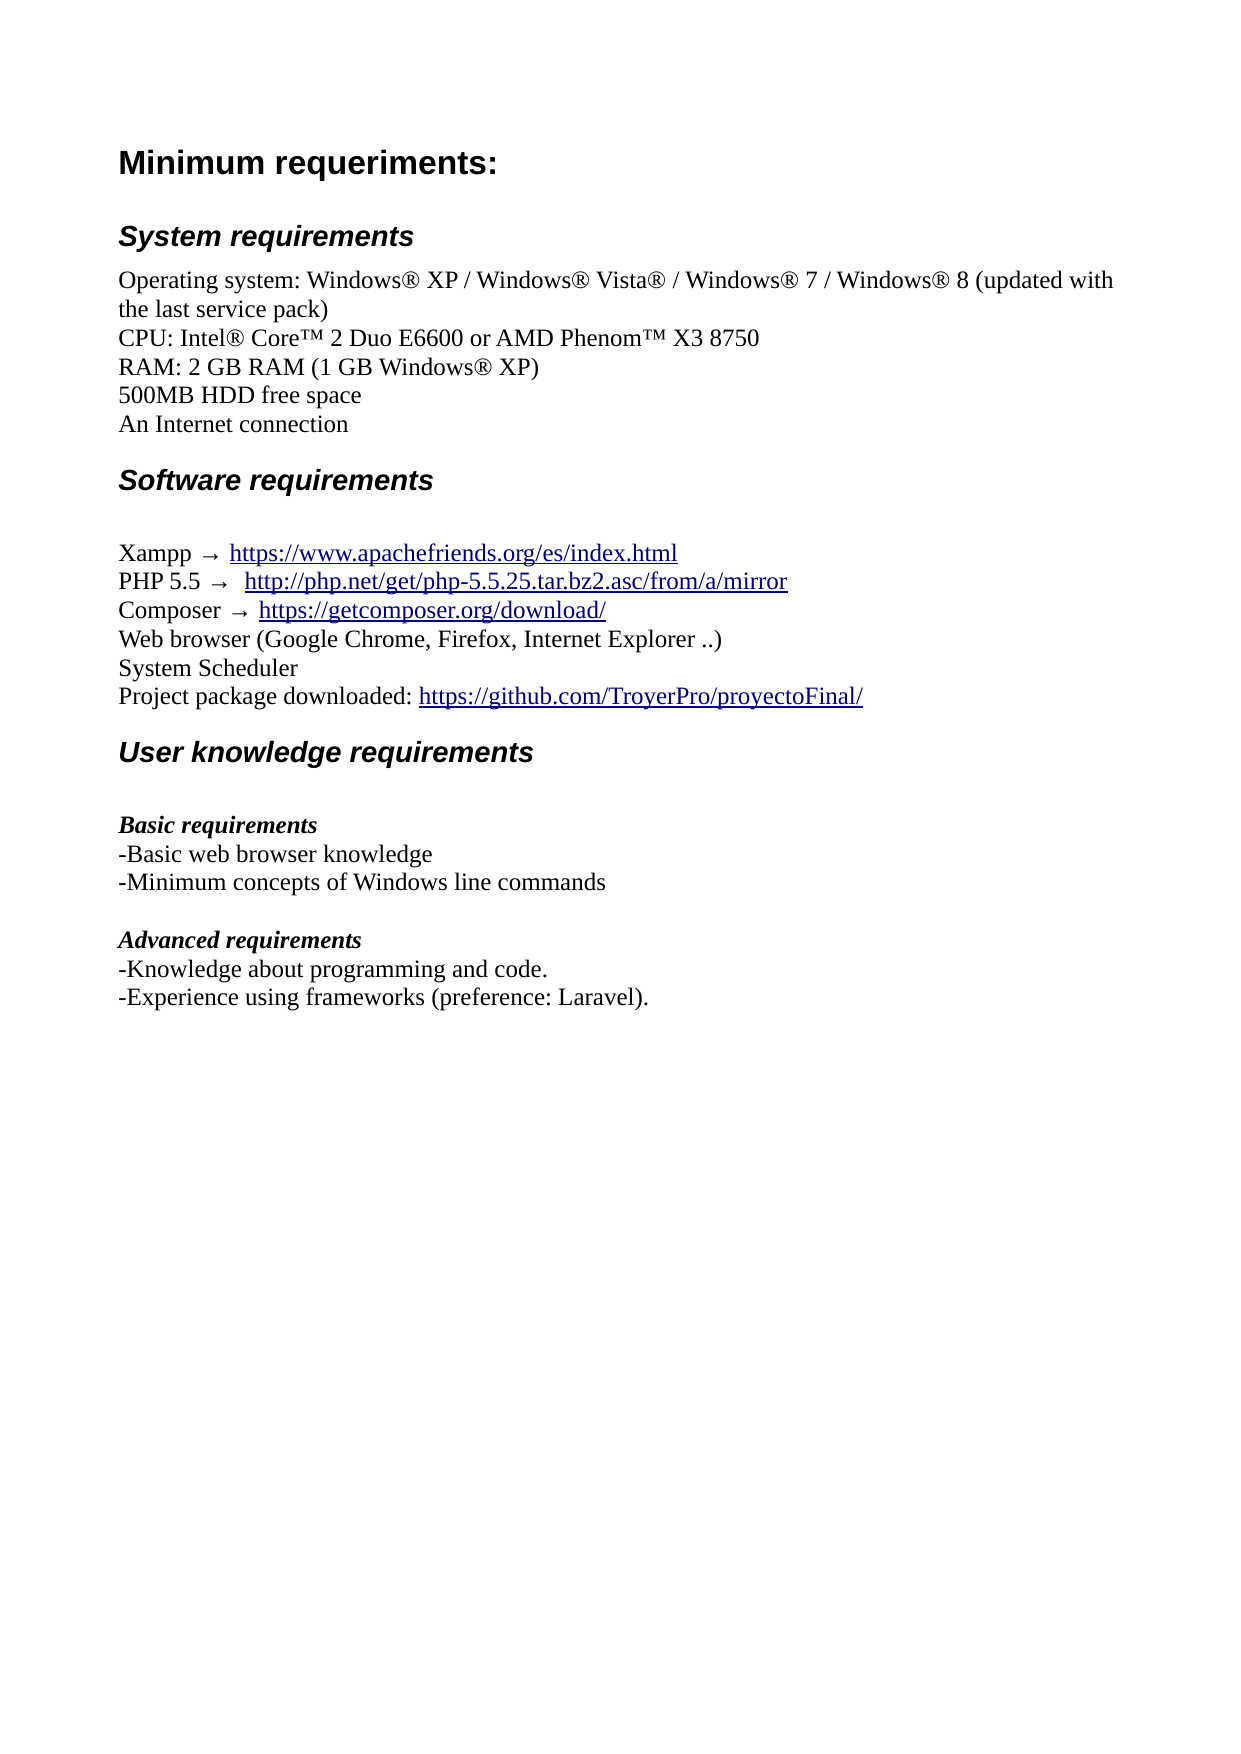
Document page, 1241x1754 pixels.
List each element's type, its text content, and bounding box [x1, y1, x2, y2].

text Web browser (Google Chrome, Firefox, Internet Explorer ..) [118, 624, 1122, 653]
text System Scheduler [118, 653, 1122, 681]
text Project package downloaded: https://github.com/TroyerPro/proyectoFinal/ [118, 681, 1122, 710]
text -Experience using frameworks (preference: Laravel). [118, 982, 1122, 1011]
text -Knowledge about programming and code. [118, 954, 1122, 982]
text 500MB HDD free space [118, 380, 1122, 409]
subtitle User knowledge requirements [118, 735, 1122, 769]
text RAM: 2 GB RAM (1 GB Windows® XP) [118, 352, 1122, 380]
text Xampp → https://www.apachefriends.org/es/index.html PHP 5.5 → http://php.net/get/php-5.5.25.tar.bz2.asc/from/a/mirror Composer → https://getcomposer.org/download/ [118, 538, 1122, 624]
text Advanced requirements [118, 925, 1122, 954]
text Operating system: Windows® XP / Windows® Vista® / Windows® 7 / Windows® 8 (updated with the last service pack) CPU: Intel® Core™ 2 Duo E6600 or AMD Phenom™ X3 8750 [118, 265, 1122, 352]
text -Minimum concepts of Windows line commands [118, 867, 1122, 896]
text Basic requirements -Basic web browser knowledge [118, 810, 1122, 867]
subtitle System requirements [118, 219, 1122, 253]
text An Internet connection [118, 409, 1122, 438]
subtitle Minimum requeriments: [118, 143, 1122, 182]
subtitle Software requirements [118, 463, 1122, 496]
